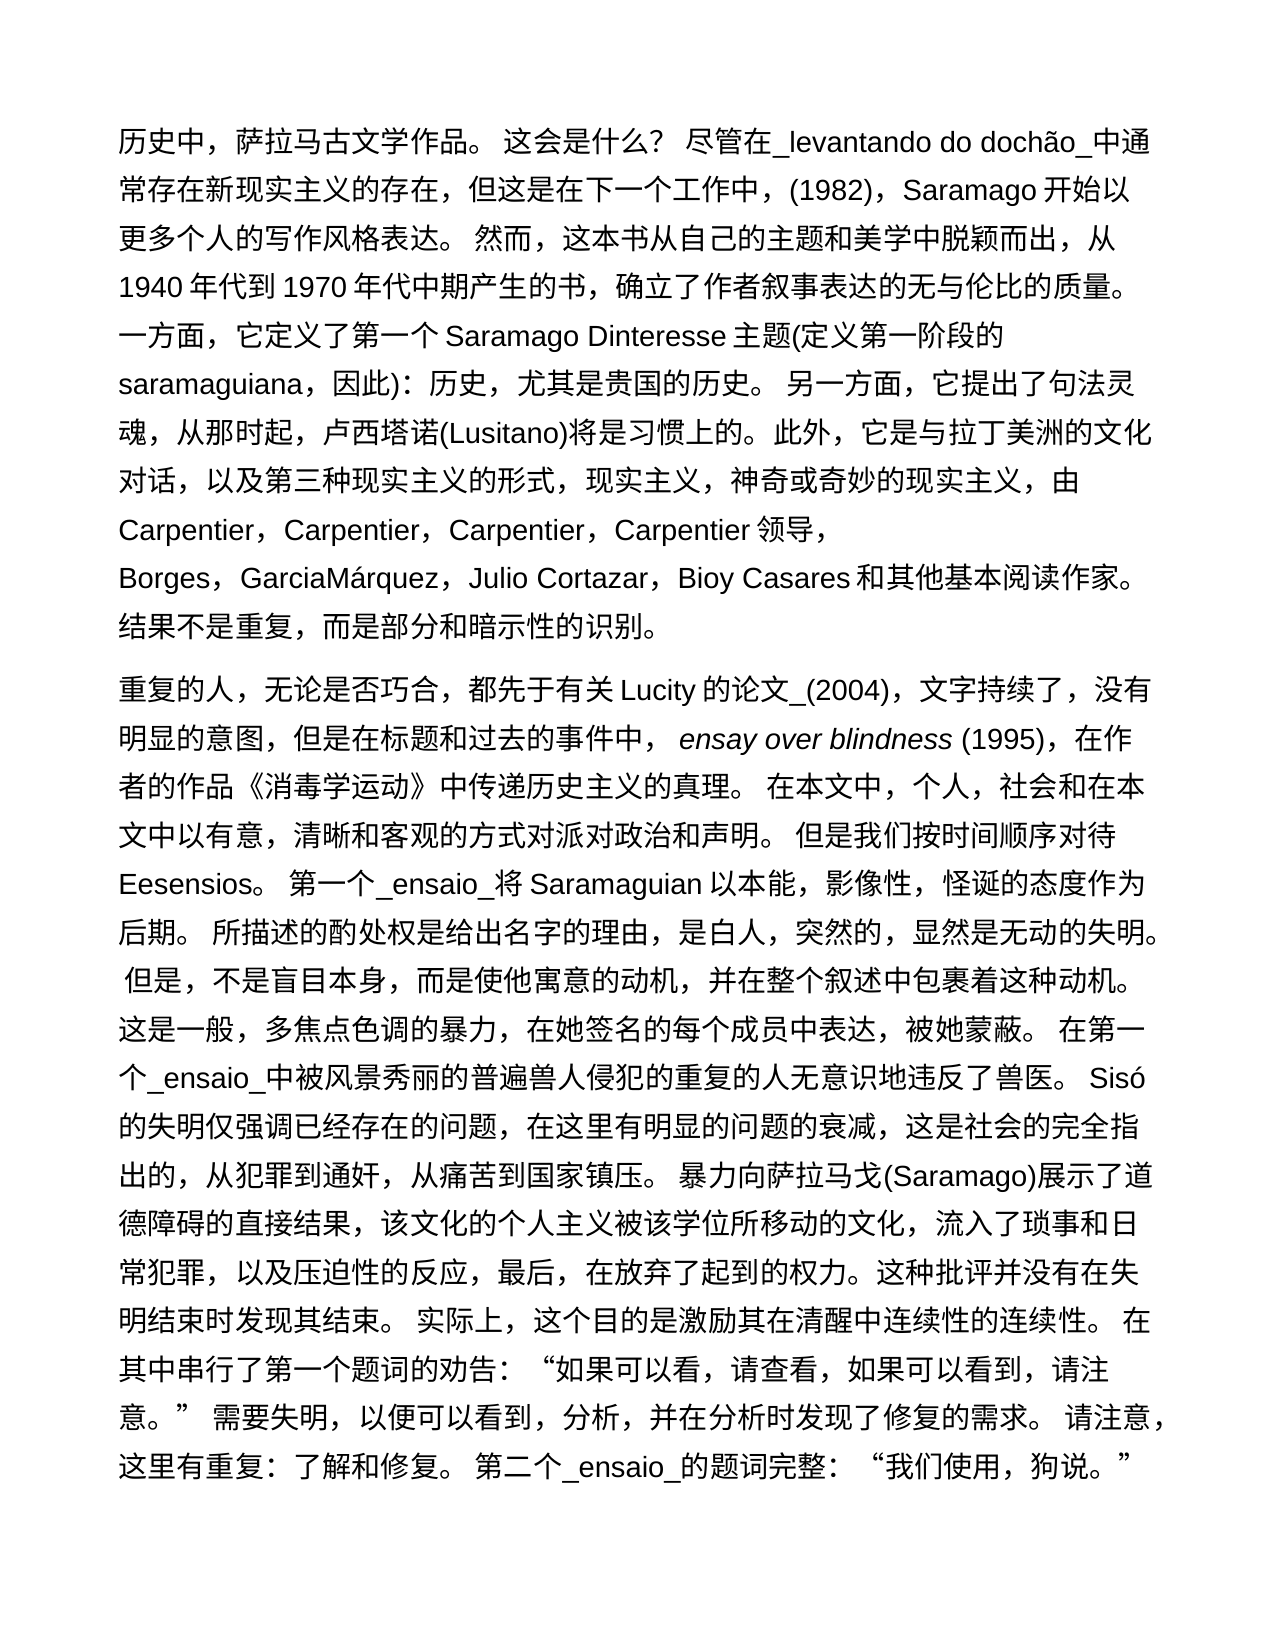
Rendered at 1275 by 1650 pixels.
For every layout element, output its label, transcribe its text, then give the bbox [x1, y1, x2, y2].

text 重复的人，无论是否巧合，都先于有关Lucity的论文_(2004)，文字持续了，没有明显的意图，但是在标题和过去的事件中， ensay over blindness (1995)，在作者的作品《消毒学运动》中传递历史主义的真理。 在本文中，个人，社会和在本文中以有意，清晰和客观的方式对派对政治和声明。 但是我们按时间顺序对待Eesensios。 第一个_ensaio_将Saramaguian以本能，影像性，怪诞的态度作为后期。 所描述的酌处权是给出名字的理由，是白人，突然的，显然是无动的失明。 但是，不是盲目本身，而是使他寓意的动机，并在整个叙述中包裹着这种动机。这是一般，多焦点色调的暴力，在她签名的每个成员中表达，被她蒙蔽。 在第一个_ensaio_中被风景秀丽的普遍兽人侵犯的重复的人无意识地违反了兽医。 Sisó的失明仅强调已经存在的问题，在这里有明显的问题的衰减，这是社会的完全指出的，从犯罪到通奸，从痛苦到国家镇压。 暴力向萨拉马戈(Saramago)展示了道德障碍的直接结果，该文化的个人主义被该学位所移动的文化，流入了琐事和日常犯罪，以及压迫性的反应，最后，在放弃了起到的权力。这种批评并没有在失明结束时发现其结束。 实际上，这个目的是激励其在清醒中连续性的连续性。 在其中串行了第一个题词的劝告：“如果可以看，请查看，如果可以看到，请注意。” 需要失明，以便可以看到，分析，并在分析时发现了修复的需求。 请注意，这里有重复：了解和修复。 第二个_ensaio_的题词完整：“我们使用，狗说。” 他们一起表示呼吁采取行动，义务，转变，一个真正的哲学和人类问题，非常令人悲观。 该序列驳斥了渗透到Olivro 1995年的永久社会痛苦，该序列旨在向我们展示群众的威胁力量。我们有一个集体，即意识到冷漠和疏远，忽视或机构恐怖的痛苦，拒绝参与相同本身。 前提很简单：在同一不愿透露姓名的城市中，政府代表在上述“民主进程”中认为是一种混乱，当时在第一轮中，超过70％的选票是白人，而在第二轮中，第二票拼命尝试煽动煽动通过不限制权利的威胁，“民主义务”是重复的，现在在80％以上的选票中。 历史在风格上的展开与第一篇文章不同，而不是统治者本身的行动，尤其是在行动和话语中进行的撰写。 因此，odesespero被转移了，痛苦现在是国家，其第一个回应是对围攻状态的例外和强加于围攻状态的状态，这是对民主行为拒绝拒绝法赛的合法性的民主记忆的，这是在文本中构思的至于他们分歧流行的向往和政府代表。作为_ensay关于Lucities _机构政策的主题，回答政府对其质疑的反应，在阶级社会下“民主”神话中的亵渎性，当然是在其中提出的，这是民主问题。 从基础上，西方，更适当地反动的，关于民主的概念是“从神话到理性的通过”。 如果在第一个_ensaio_中，是社会失明的激动者形成的，那么在第二个失明中，是国家的“民主”增厚。 最后，这些里程碑中的民主不过是一种媒体叙事，如此脆弱，以至于崩溃了。 政府与公民社会之间的反对是一种方式，恐怖分子暴力和政治谋杀是前者在尝试照顾的独特武器。 它并不是经济动机中的文本，也不是在压抑反应背后的政治动机的更迹象，它突出了一种自发性和部分大规模斗争的概念，在选举进程本身被认为是对民主的虚假的选举过程中的增强A提出了与民主的敬畏无关的批评，作为普遍的价值和欧洲民主，作为民主公寓，如果我们考虑作者的新闻制作人，那么武装斗争的捍卫者是新闻斗争的捍卫者，也是新闻社的批评者，也是如此激烈的批评家。愚蠢的1974年，在他们的政治缘故中很明显(1993)，它比其唯心主义更为实质。如果在萨拉玛(Saramago)中，在两次彩排中，我们都会看到某个管理层与某种现实的唯心主义之间的混合和矛盾，无论是风格还是主题，在某种程度上是魔术，我们也会看到并因此对后果和程序产生了批评。对于葡萄牙大师的革命渴望的叛徒捍卫了错误的“纯民主”。 实际上，我们看到在康乃馨革命后产生的情况下描述的政治和文学反映。 此外，我们看到一个比喻可以很好地脱离和应用于对资产阶级和国家权力的批评。 这些文本及其称赞，虽然纯粹是意识形态，但试图驱使读者看到Ereparent，Uvar，即了解和寻求在面对恶作剧和剥削的Bourgeois Bourgeois中产生的社会和机构degen国家的转变。 。 掌握，通过考虑组织和政治斗争的群众的必要识别过程来考虑我们。 象征性的白色失明变成了白人象征性的，令人恶心的自私社会痛苦(原子)成为对团结力量的理解。 最后，真正的百叶窗是那些在淡淡的政治制度的清醒性中认可的人，坐在到期的到期中，旨在被群众的恩惠打击所席卷。 [118, 667, 1157, 1486]
text 在葡萄牙，现代主义经历了三个不同的阶段：孤儿(1915- 1927年)，对于对世界上最伟大的葡萄牙语诗人之一费尔南多·佩索阿(Fernando Pessoa)的不可磨灭的贡献，更普遍可识别的阶段，受到弗洛伊德学校文学中出现的精神分析和个人主义考虑的高度影响。 在场(1927-1939)，由何塞·雷吉奥(JoséRégio)领导，该运动试图与政治考虑距离，继续前进的心理学家和形而上学的传统。 和新现实主义(1940- 1974年)，文学获得了反对法西斯独裁统治主义者的政治轮廓，于1974年结束，被压迫人民胜利，反对多个舞蹈主义，斗争和在该国的流行示威以及辞职Demarcelo Caetano。 公开宣布谴责社会问题的文献，这是由十九世纪的现实主义/自然主义启发的，即，一种试图剖析和反映读者的文献，这些问题的这些问题较少，而又不属于小册子的写作，而是启发了oreorealism启发。 ，从理论上讲，在社会主义的现实主义中，一方面是戈基的无产阶级和马克思主义的理想，但在整合的过程中，遭受了法语后现代主义的afluência。(或诗意的现实主义)法语和意大利语，这一阶段标志着葡萄牙文学与巴西文学之间的最大互动以及它们之间形式流入的逆转，尤其是在适应Graciliano Ramos和Jorge Amado所描述的风格中。 Ferreira de Castrocomo被认为是这一刻最大的指数。我们在这里进行的临时巡回演出是有道理的，这是有原因的：在历史上是位置，即在葡萄牙文学的历史中，萨拉马古文学作品。 这会是什么？ 尽管在_levantando do dochão_中通常存在新现实主义的存在，但这是在下一个工作中，(1982)，Saramago开始以更多个人的写作风格表达。 然而，这本书从自己的主题和美学中脱颖而出，从1940年代到1970年代中期产生的书，确立了作者叙事表达的无与伦比的质量。 一方面，它定义了第一个Saramago Dinteresse主题(定义第一阶段的saramaguiana，因此)：历史，尤其是贵国的历史。 另一方面，它提出了句法灵魂，从那时起，卢西塔诺(Lusitano)将是习惯上的。此外，它是与拉丁美洲的文化对话，以及第三种现实主义的形式，现实主义，神奇或奇妙的现实主义，由Carpentier，Carpentier，Carpentier，Carpentier领导， Borges，GarciaMárquez，Julio Cortazar，Bioy Casares和其他基本阅读作家。 结果不是重复，而是部分和暗示性的识别。 [118, 118, 1157, 646]
